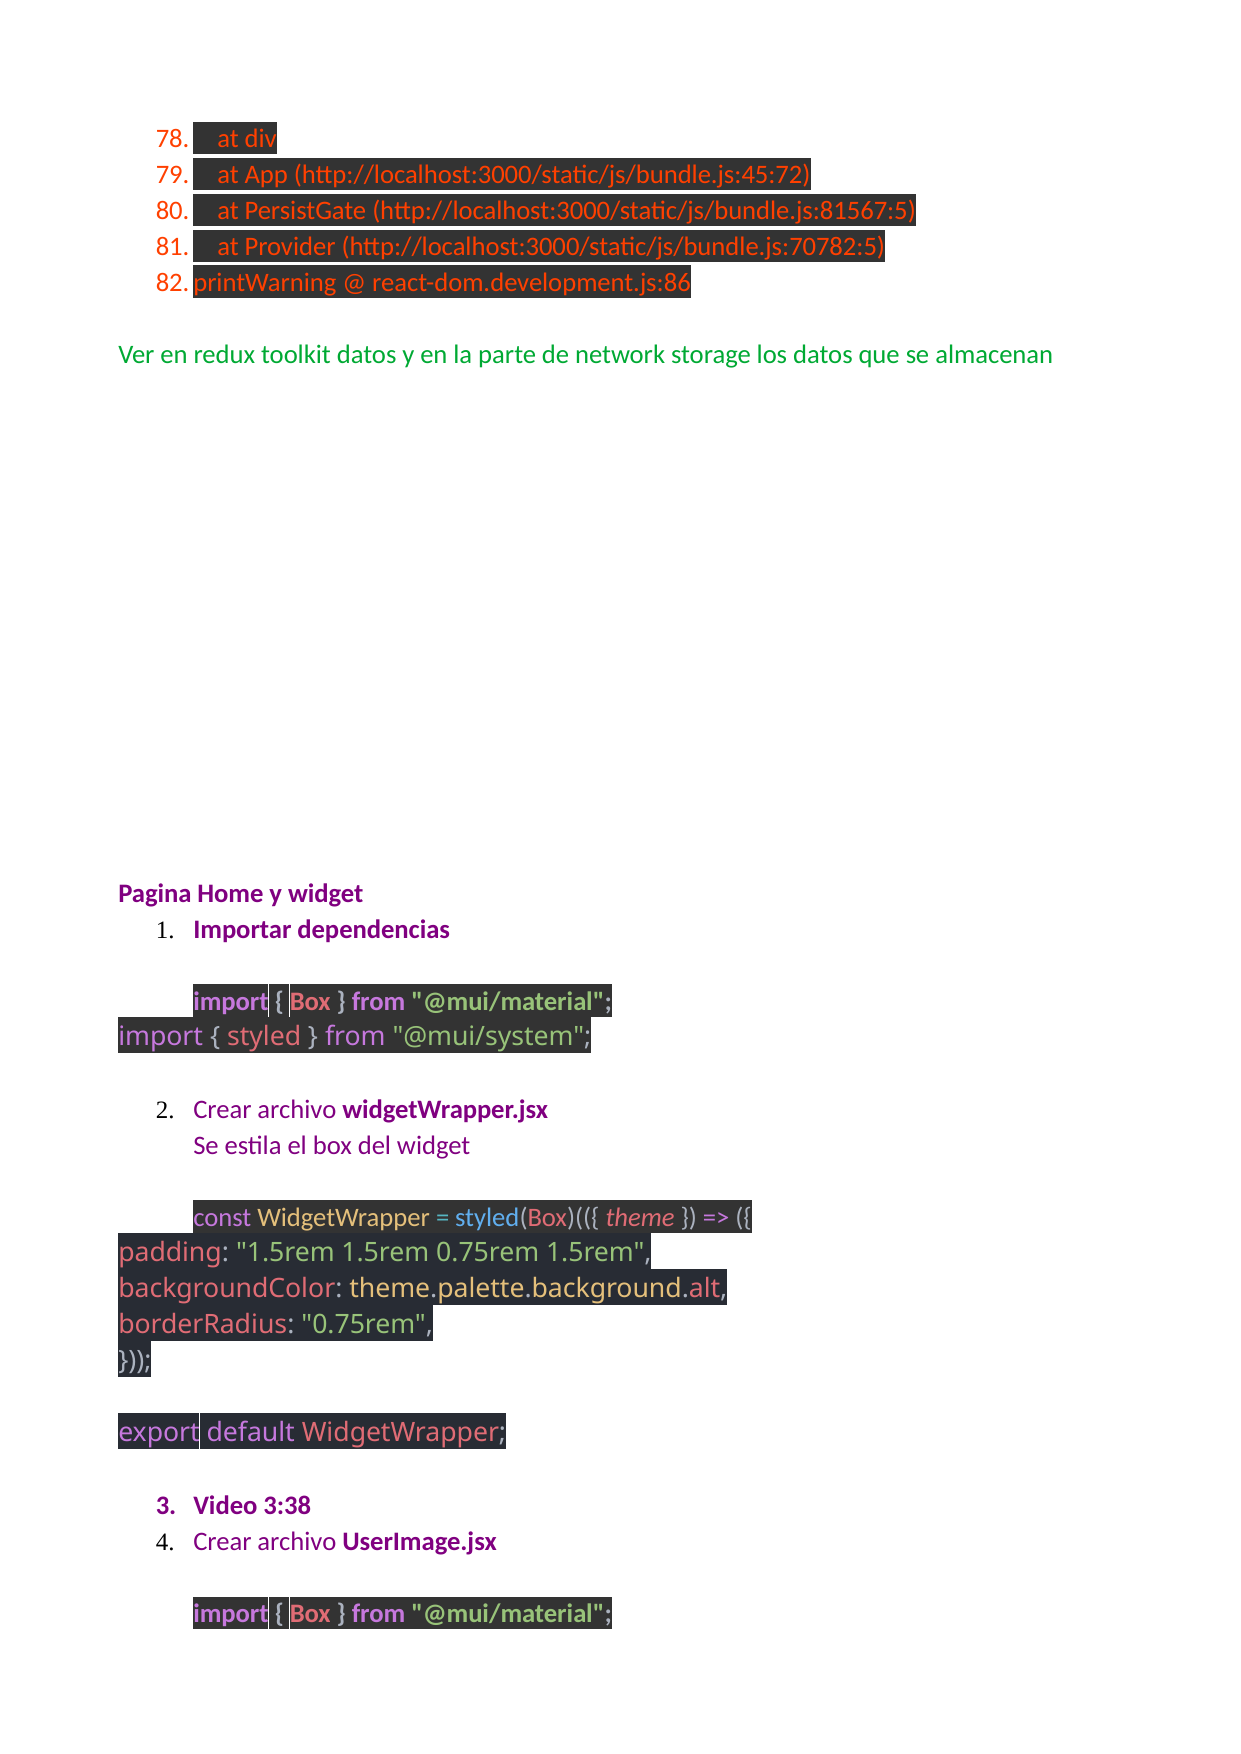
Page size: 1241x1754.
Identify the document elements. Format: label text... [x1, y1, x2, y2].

text })); [118, 1341, 1175, 1377]
list at div [156, 118, 1175, 154]
text padding: "1.5rem 1.5rem 0.75rem 1.5rem", [118, 1233, 1175, 1269]
list Importar dependencias import { Box } from "@mui/material"; [156, 909, 1175, 1017]
text Pagina Home y widget [118, 873, 1175, 909]
list at App (http://localhost:3000/static/js/bundle.js:45:72) [156, 154, 1175, 190]
text export default WidgetWrapper; [118, 1413, 1175, 1485]
text import { styled } from "@mui/system"; [118, 1017, 1175, 1089]
list Video 3:38 [156, 1485, 1175, 1521]
list at PersistGate (http://localhost:3000/static/js/bundle.js:81567:5) [156, 190, 1175, 226]
list Crear archivo widgetWrapper.jsx Se estila el box del widget const WidgetWrapper = styled(Box)(({ theme }) => ({ [156, 1089, 1175, 1233]
list at Provider (http://localhost:3000/static/js/bundle.js:70782:5) [156, 226, 1175, 262]
text backgroundColor: theme.palette.background.alt, [118, 1269, 1175, 1305]
list printWarning @ react-dom.development.js:86 [156, 262, 1175, 298]
text borderRadius: "0.75rem", [118, 1305, 1175, 1341]
list Crear archivo UserImage.jsx import { Box } from "@mui/material"; [156, 1521, 1175, 1629]
text Ver en redux toolkit datos y en la parte de network storage los datos que se almacenan [118, 334, 1175, 370]
